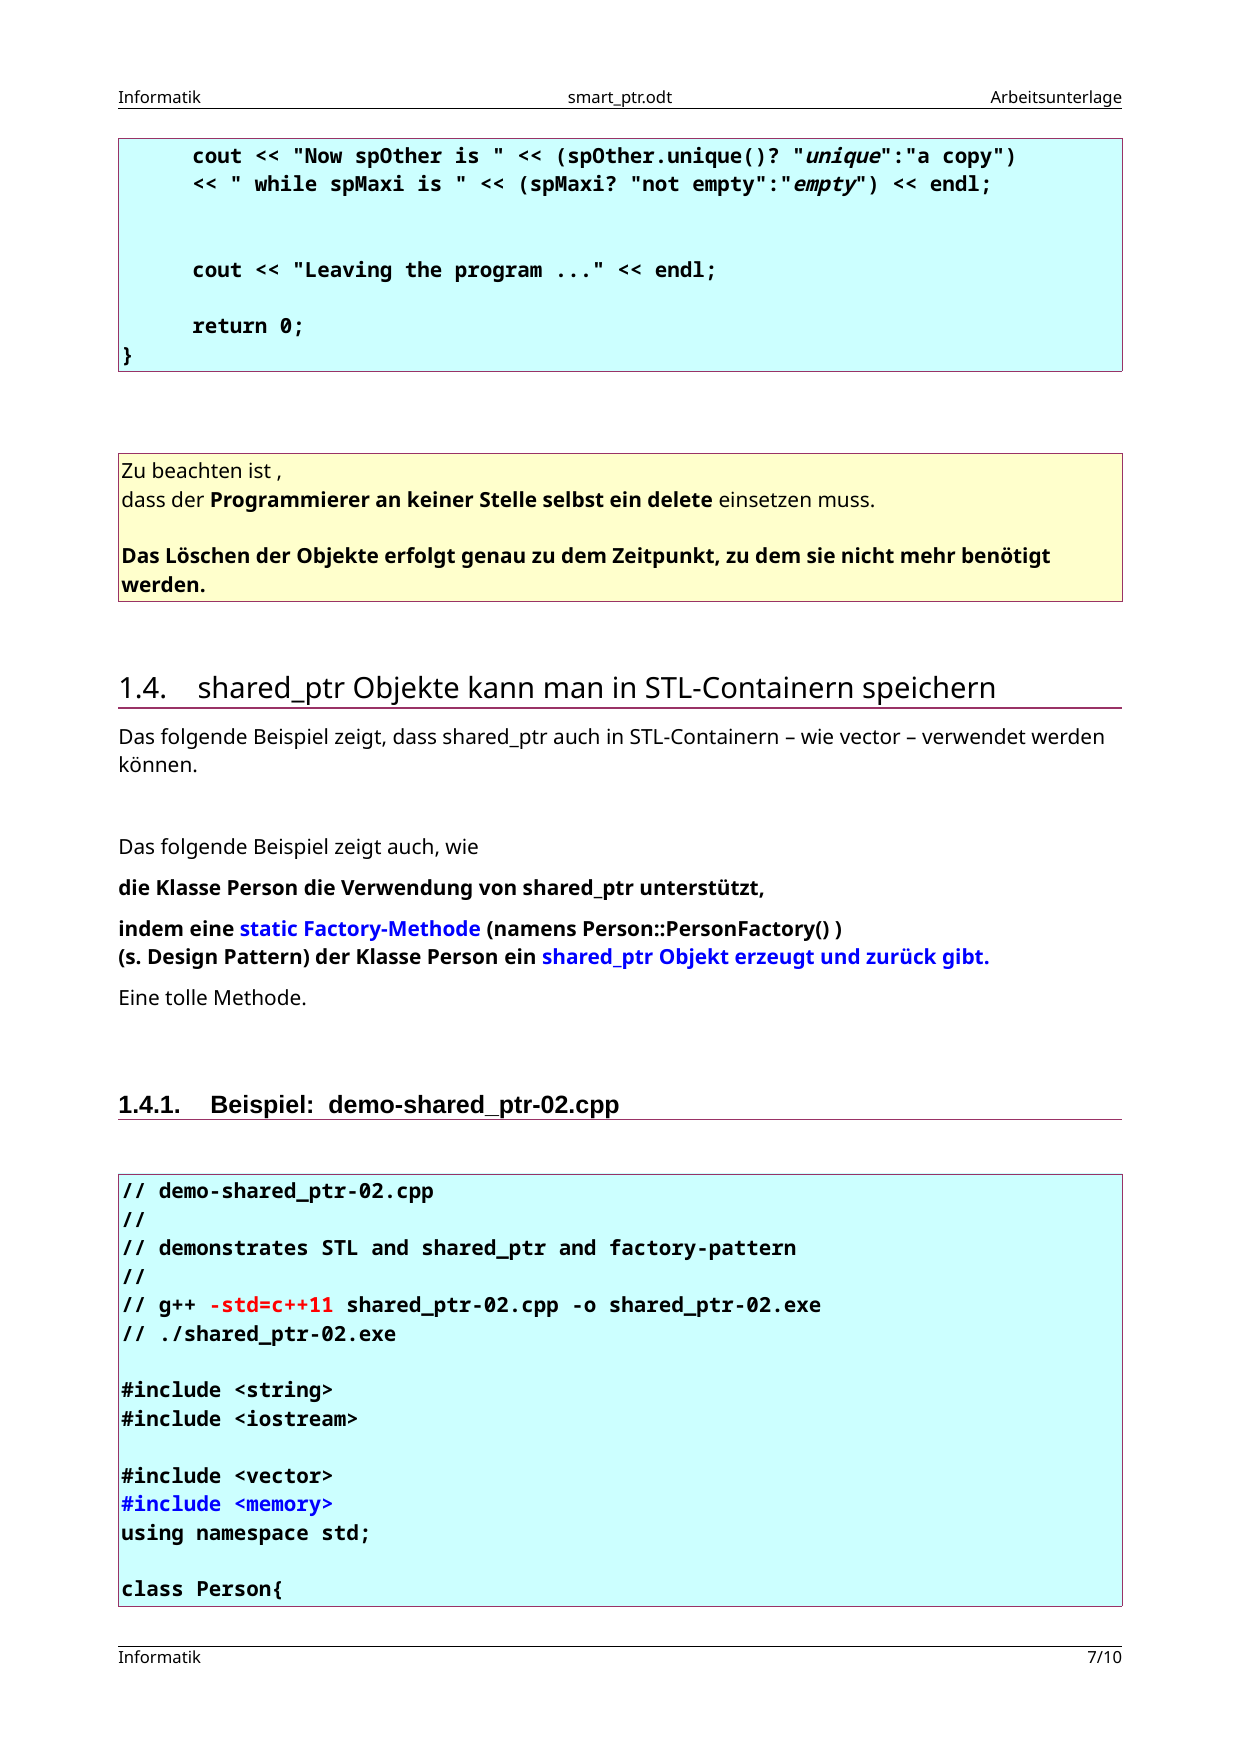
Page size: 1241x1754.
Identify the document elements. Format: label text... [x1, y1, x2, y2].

text // ./shared_ptr-02.exe [119, 1316, 1122, 1344]
text } [119, 337, 1122, 371]
text cout << "Now spOther is " << (spOther.unique()? "unique":"a copy") [119, 139, 1122, 166]
text // demonstrates STL and shared_ptr and factory-pattern [119, 1230, 1122, 1259]
text Eine tolle Methode. [118, 983, 1122, 1012]
subtitle shared_ptr Objekte kann man in STL-Containern speichern [118, 667, 1122, 707]
text // demo-shared_ptr-02.cpp [119, 1175, 1122, 1202]
text cout << "Leaving the program ..." << endl; [119, 252, 1122, 280]
text #include <vector> [119, 1458, 1122, 1486]
subtitle Beispiel: demo-shared_ptr-02.cpp [118, 1090, 1122, 1119]
text Das Löschen der Objekte erfolgt genau zu dem Zeitpunkt, zu dem sie nicht mehr benötigt werden. [119, 539, 1122, 601]
text die Klasse Person die Verwendung von shared_ptr unterstützt, [118, 873, 1122, 901]
text #include <memory> [119, 1486, 1122, 1515]
text indem eine static Factory-Methode (namens Person::PersonFactory() ) (s. Design Pattern) der Klasse Person ein shared_ptr Objekt erzeugt und zurück gibt. [118, 914, 1122, 971]
text return 0; [119, 308, 1122, 337]
text Zu beachten ist , [119, 454, 1122, 482]
text class Person{ [119, 1572, 1122, 1606]
text Das folgende Beispiel zeigt auch, wie [118, 832, 1122, 861]
text using namespace std; [119, 1515, 1122, 1543]
text // g++ -std=c++11 shared_ptr-02.cpp -o shared_ptr-02.exe [119, 1287, 1122, 1316]
text // [119, 1259, 1122, 1287]
text #include <iostream> [119, 1401, 1122, 1429]
text << " while spMaxi is " << (spMaxi? "not empty":"empty") << endl; [119, 166, 1122, 195]
text Das folgende Beispiel zeigt, dass shared_ptr auch in STL-Containern – wie vector – verwendet werden können. [118, 722, 1122, 779]
text dass der Programmierer an keiner Stelle selbst ein delete einsetzen muss. [119, 482, 1122, 510]
text #include <string> [119, 1372, 1122, 1401]
text // [119, 1202, 1122, 1230]
